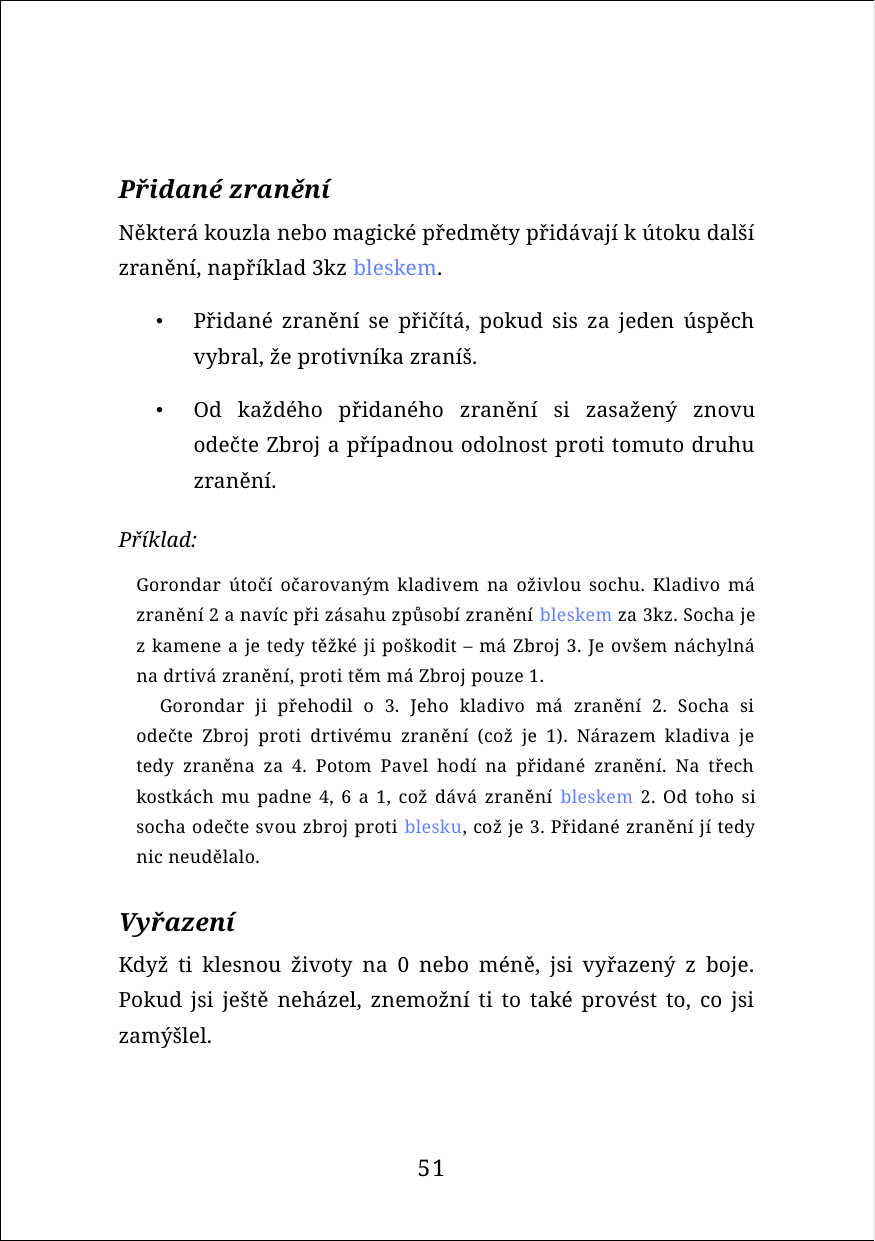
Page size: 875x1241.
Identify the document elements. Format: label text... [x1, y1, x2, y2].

text Gorondar útočí očarovaným kladivem na oživlou sochu. Kladivo má zranění 2 a navíc při zásahu způsobí zranění bleskem za 3kz. Socha je z kamene a je tedy těžké ji poškodit – má Zbroj 3. Je ovšem náchylná na drtivá zranění, proti těm má Zbroj pouze 1. Gorondar ji přehodil o 3. Jeho kladivo má zranění 2. Socha si odečte Zbroj proti drtivému zranění (což je 1). Nárazem kladiva je tedy zraněna za 4. Potom Pavel hodí na přidané zranění. Na třech kostkách mu padne 4, 6 a 1, což dává zranění bleskem 2. Od toho si socha odečte svou zbroj proti blesku, což je 3. Přidané zranění jí tedy nic neudělalo. [136, 573, 756, 869]
list Od každého přidaného zranění si zasažený znovu odečte Zbroj a případnou odolnost proti tomuto druhu zranění. [156, 395, 756, 494]
text Příklad: [118, 525, 756, 554]
text Některá kouzla nebo magické předměty přidávají k útoku další zranění, například 3kz bleskem. [118, 218, 756, 282]
list Přidané zranění se přičítá, pokud sis za jeden úspěch vybral, že protivníka zraníš. [156, 306, 756, 370]
subtitle Vyřazení [118, 904, 756, 938]
subtitle Přidané zranění [118, 172, 756, 206]
text Když ti klesnou životy na 0 nebo méně, jsi vyřazený z boje. Pokud jsi ještě neházel, znemožní ti to také provést to, co jsi zamýšlel. [118, 950, 756, 1049]
